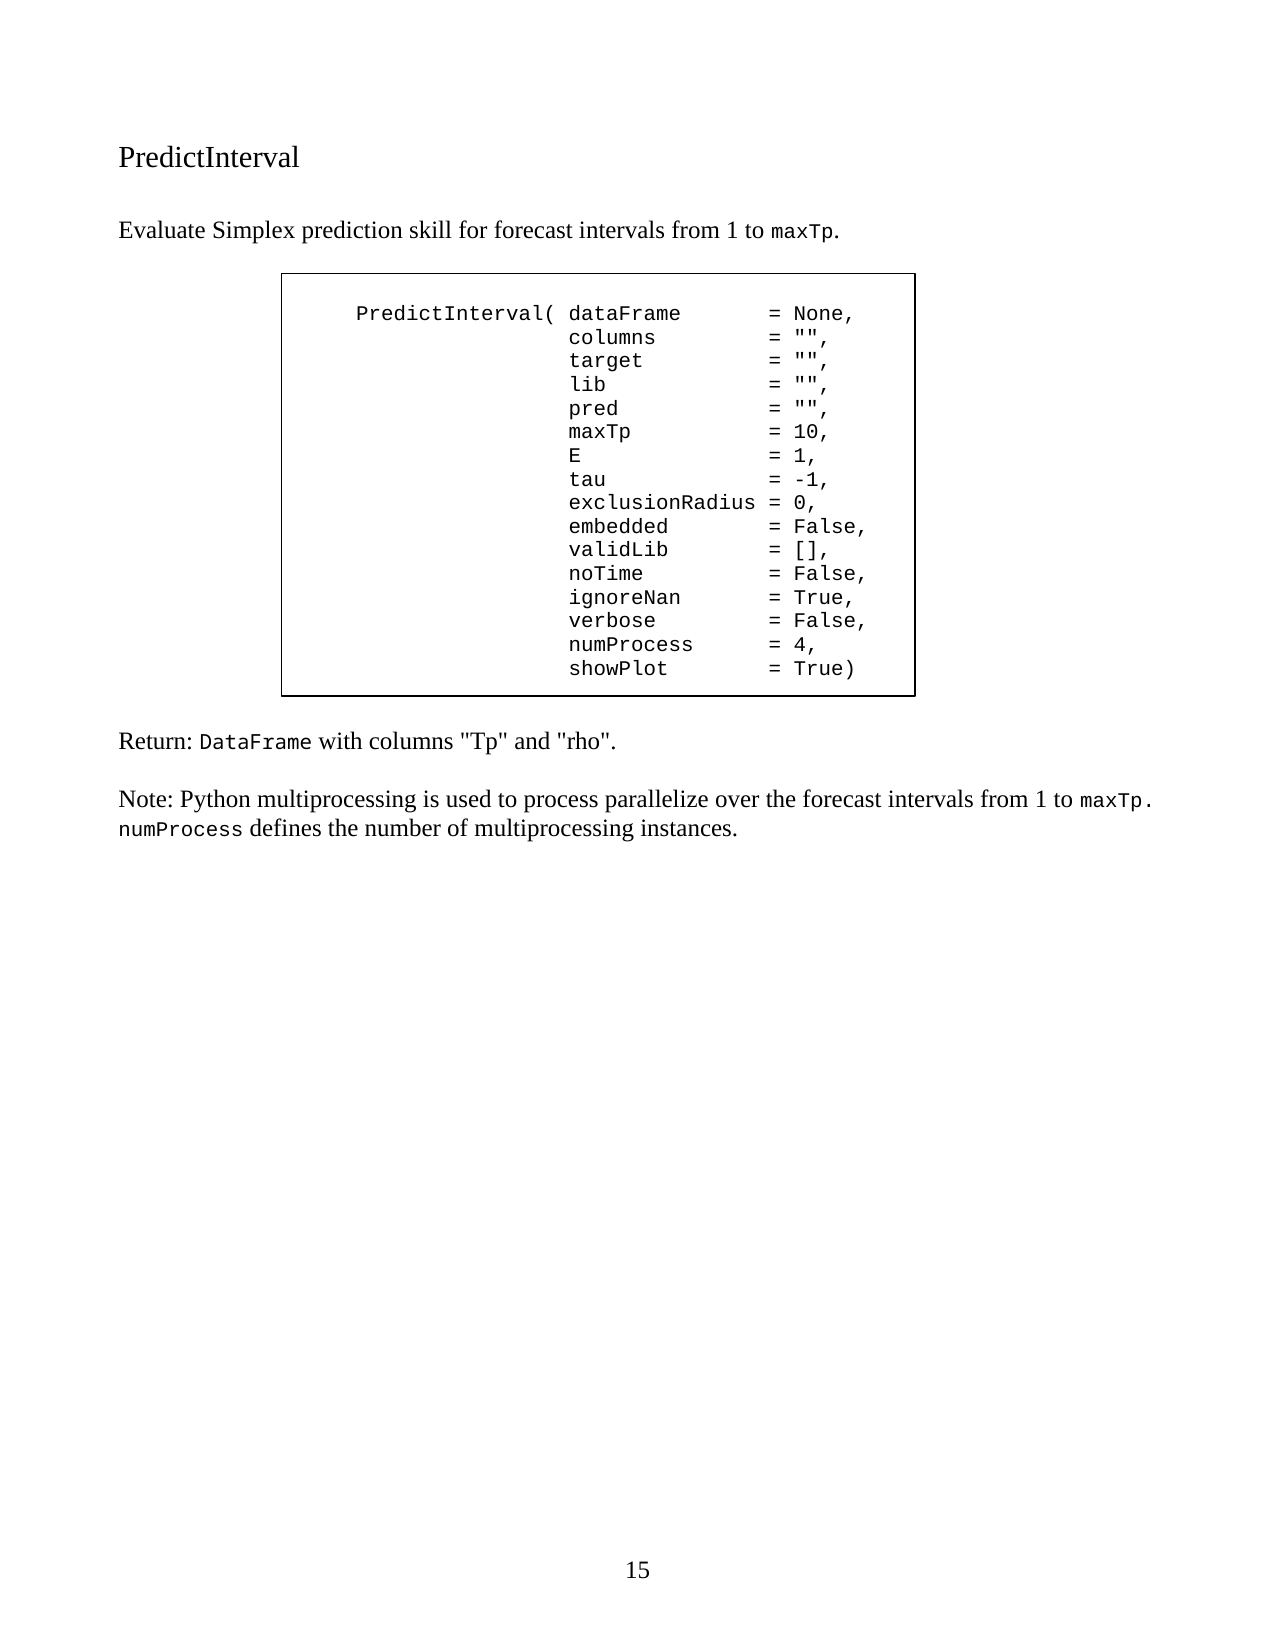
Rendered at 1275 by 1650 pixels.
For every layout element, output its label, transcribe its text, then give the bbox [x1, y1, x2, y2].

text Evaluate Simplex prediction skill for forecast intervals from 1 to maxTp. [118, 216, 1157, 245]
text Note: Python multiprocessing is used to process parallelize over the forecast intervals from 1 to maxTp. numProcess defines the number of multiprocessing instances. [118, 784, 1157, 843]
text Return: DataFrame with columns "Tp" and "rho". [118, 726, 1157, 755]
subtitle PredictInterval [118, 139, 1157, 174]
